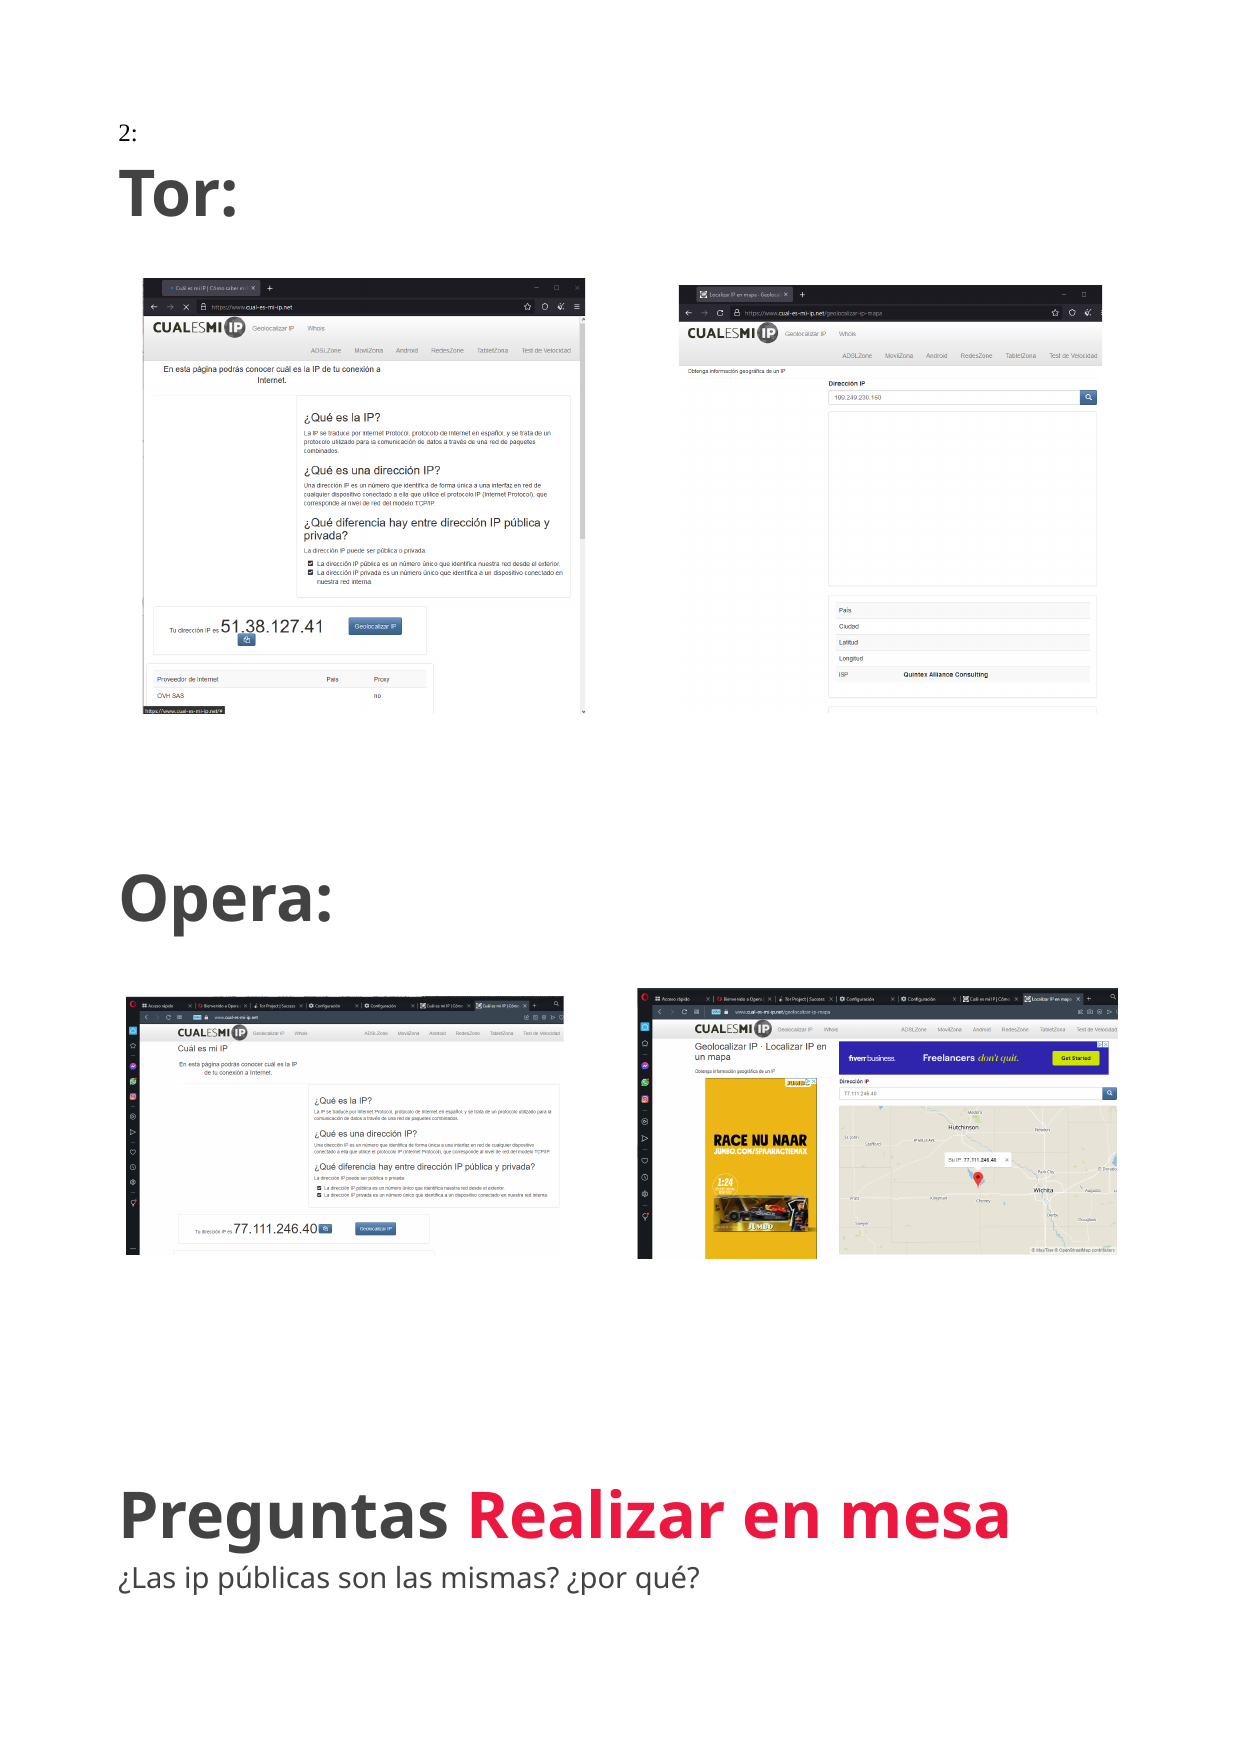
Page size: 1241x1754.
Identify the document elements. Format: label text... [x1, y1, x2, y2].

picture [637, 988, 1118, 1259]
picture [142, 278, 586, 714]
picture [126, 996, 564, 1255]
text Preguntas Realizar en mesa [118, 1469, 1122, 1557]
text Tor: [118, 147, 1122, 235]
picture [678, 285, 1103, 713]
text Opera: [118, 853, 1122, 941]
text ¿Las ip públicas son las mismas? ¿por qué? [118, 1557, 1122, 1597]
text 2: [118, 118, 1122, 147]
